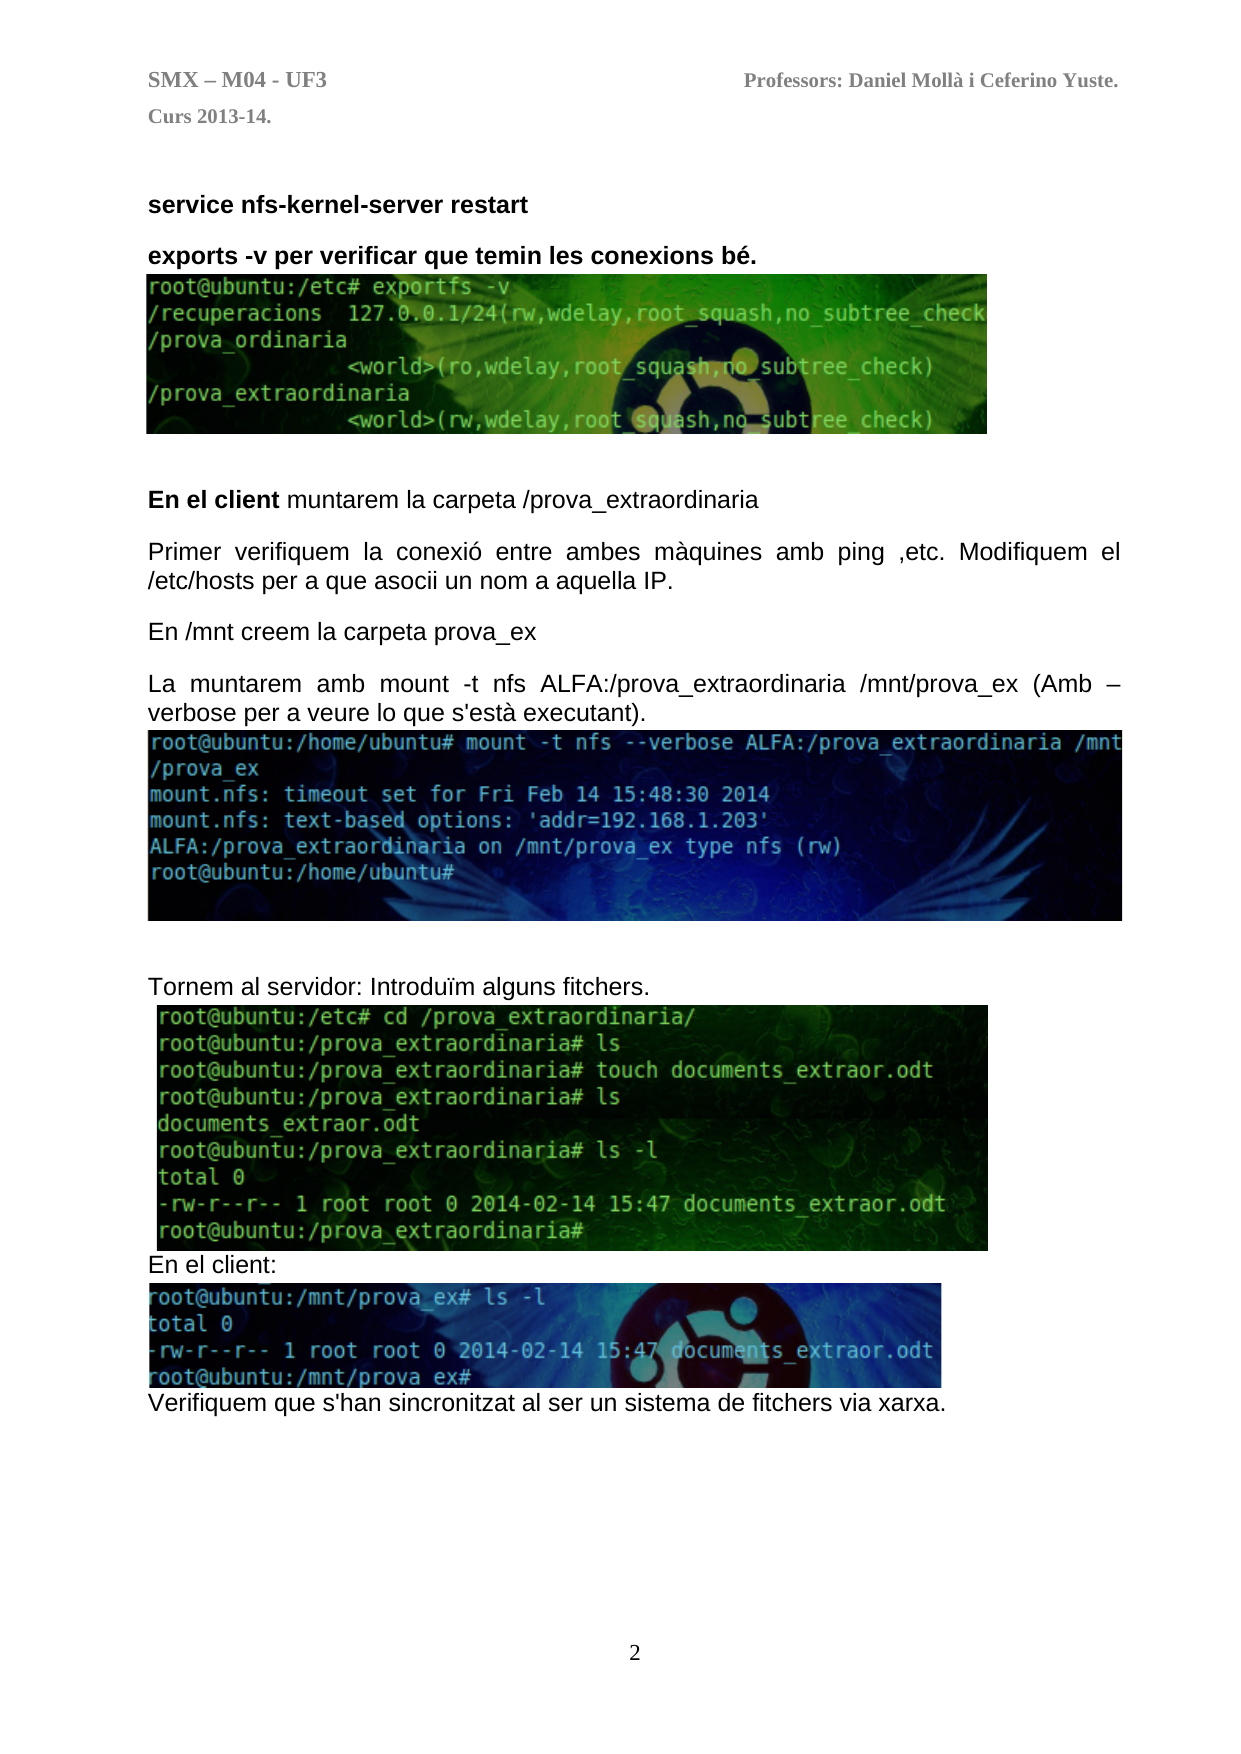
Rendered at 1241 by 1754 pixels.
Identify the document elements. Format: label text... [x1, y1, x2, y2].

text service nfs-kernel-server restart [148, 189, 1122, 218]
text La muntarem amb mount -t nfs ALFA:/prova_extraordinaria /mnt/prova_ex (Amb –verbose per a veure lo que s'està executant). [148, 669, 1122, 726]
picture [156, 1005, 988, 1251]
text Primer verifiquem la conexió entre ambes màquines amb ping ,etc. Modifiquem el /etc/hosts per a que asocii un nom a aquella IP. [148, 537, 1122, 594]
text Verifiquem que s'han sincronitzat al ser un sistema de fitchers via xarxa. [148, 1302, 1122, 1417]
text exports -v per verificar que temin les conexions bé. [148, 241, 1122, 270]
picture [147, 730, 1123, 921]
text En /mnt creem la carpeta prova_ex [148, 617, 1122, 646]
picture [146, 274, 987, 434]
text En el client: [148, 1024, 1122, 1279]
text Tornem al servidor: Introduïm alguns fitchers. [148, 972, 1122, 1001]
text En el client muntarem la carpeta /prova_extraordinaria [148, 485, 1122, 514]
picture [149, 1283, 942, 1388]
